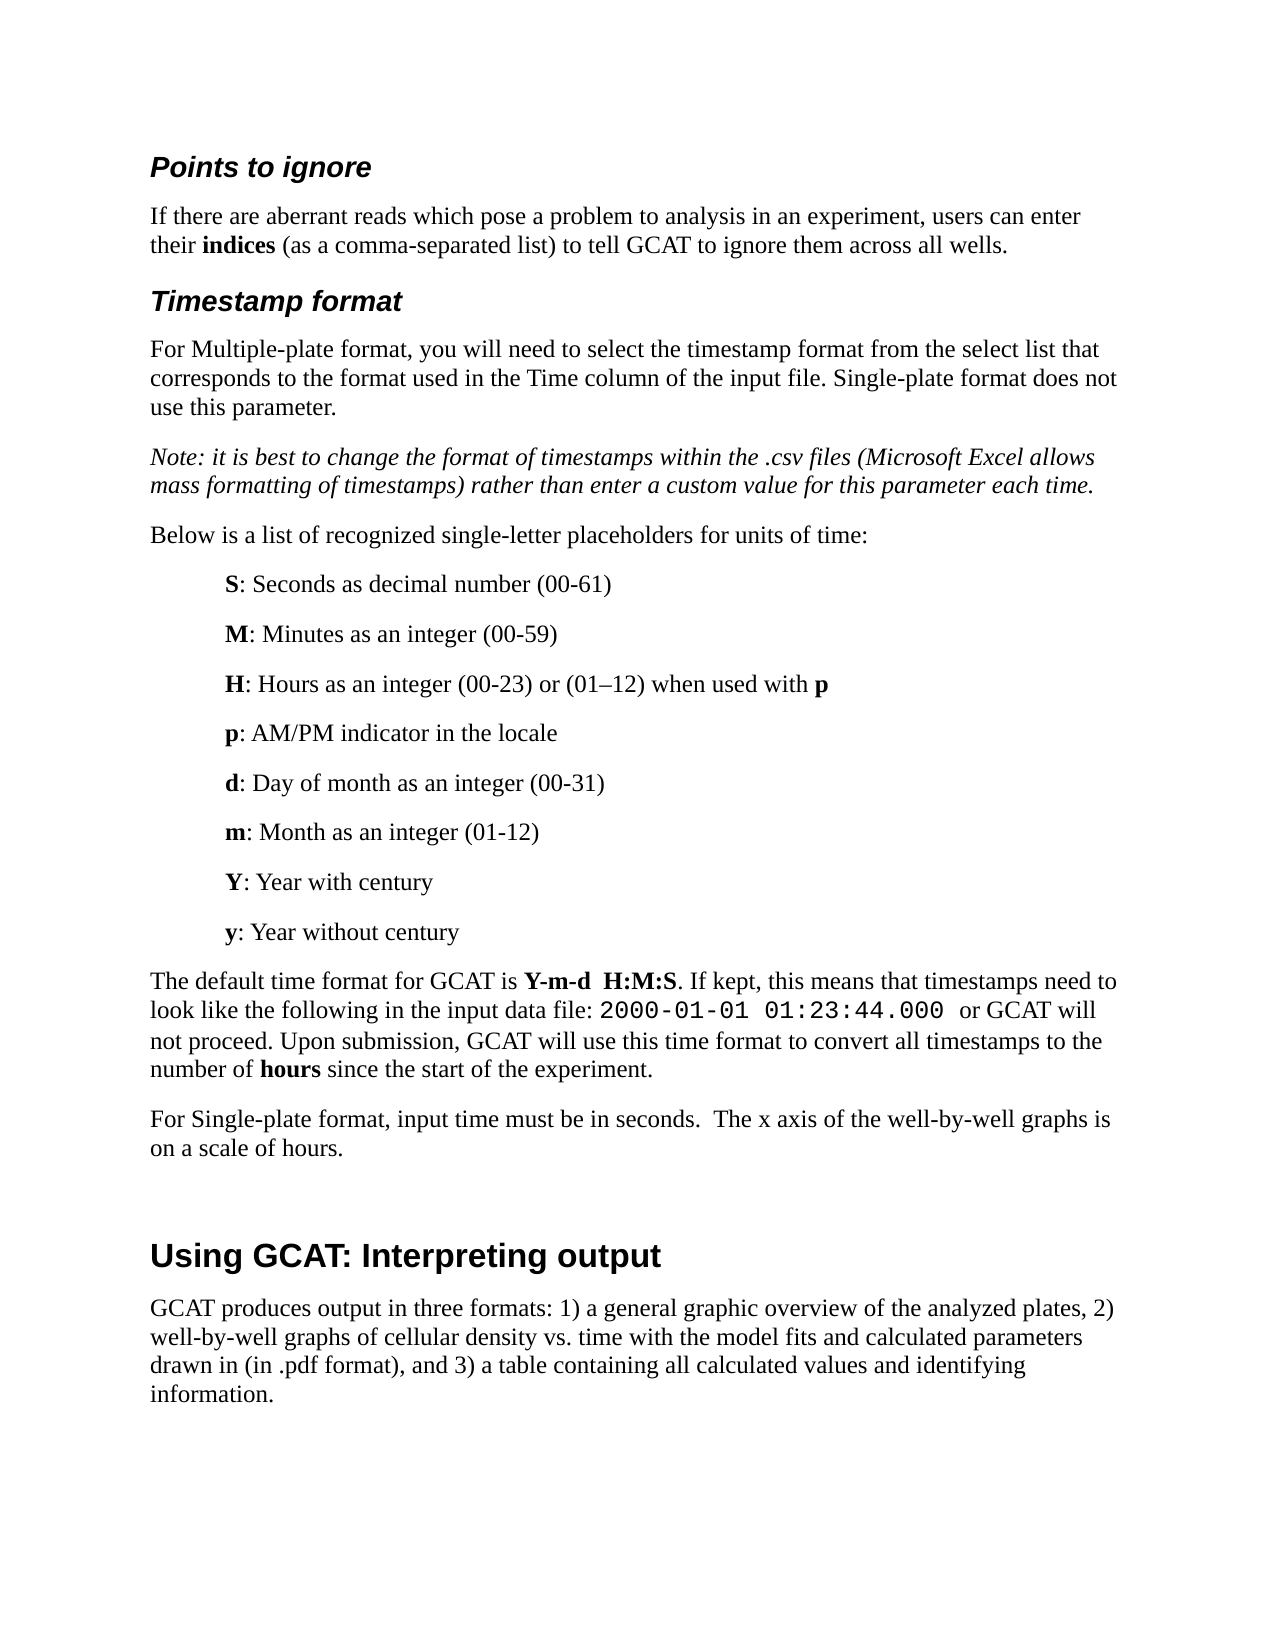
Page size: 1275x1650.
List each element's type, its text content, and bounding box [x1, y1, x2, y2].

text S: Seconds as decimal number (00-61) [225, 569, 1125, 598]
text d: Day of month as an integer (00-31) [225, 768, 1125, 797]
text GCAT produces output in three formats: 1) a general graphic overview of the analyzed plates, 2) well-by-well graphs of cellular density vs. time with the model fits and calculated parameters drawn in (in .pdf format), and 3) a table containing all calculated values and identifying information. [150, 1293, 1125, 1408]
text If there are aberrant reads which pose a problem to analysis in an experiment, users can enter their indices (as a comma-separated list) to tell GCAT to ignore them across all wells. [150, 201, 1125, 258]
text The default time format for GCAT is Y-m-d H:M:S. If kept, this means that timestamps need to look like the following in the input data file: 2000-01-01 01:23:44.000 or GCAT will not proceed. Upon submission, GCAT will use this time format to convert all timestamps to the number of hours since the start of the experiment. [150, 966, 1125, 1083]
text Y: Year with century [225, 867, 1125, 896]
text For Single-plate format, input time must be in seconds. The x axis of the well-by-well graphs is on a scale of hours. [150, 1104, 1125, 1162]
text p: AM/PM indicator in the locale [225, 718, 1125, 747]
text Below is a list of recognized single-letter placeholders for units of time: [150, 520, 1125, 549]
text Note: it is best to change the format of timestamps within the .csv files (Microsoft Excel allows mass formatting of timestamps) rather than enter a custom value for this parameter each time. [150, 442, 1125, 499]
subtitle Timestamp format [150, 283, 1125, 317]
text For Multiple-plate format, you will need to select the timestamp format from the select list that corresponds to the format used in the Time column of the input file. Single-plate format does not use this parameter. [150, 334, 1125, 421]
text y: Year without century [225, 917, 1125, 945]
subtitle Using GCAT: Interpreting output [150, 1236, 1125, 1275]
text M: Minutes as an integer (00-59) [225, 619, 1125, 648]
subtitle Points to ignore [150, 150, 1125, 183]
text H: Hours as an integer (00-23) or (01–12) when used with p [225, 669, 1125, 697]
text m: Month as an integer (01-12) [225, 817, 1125, 846]
